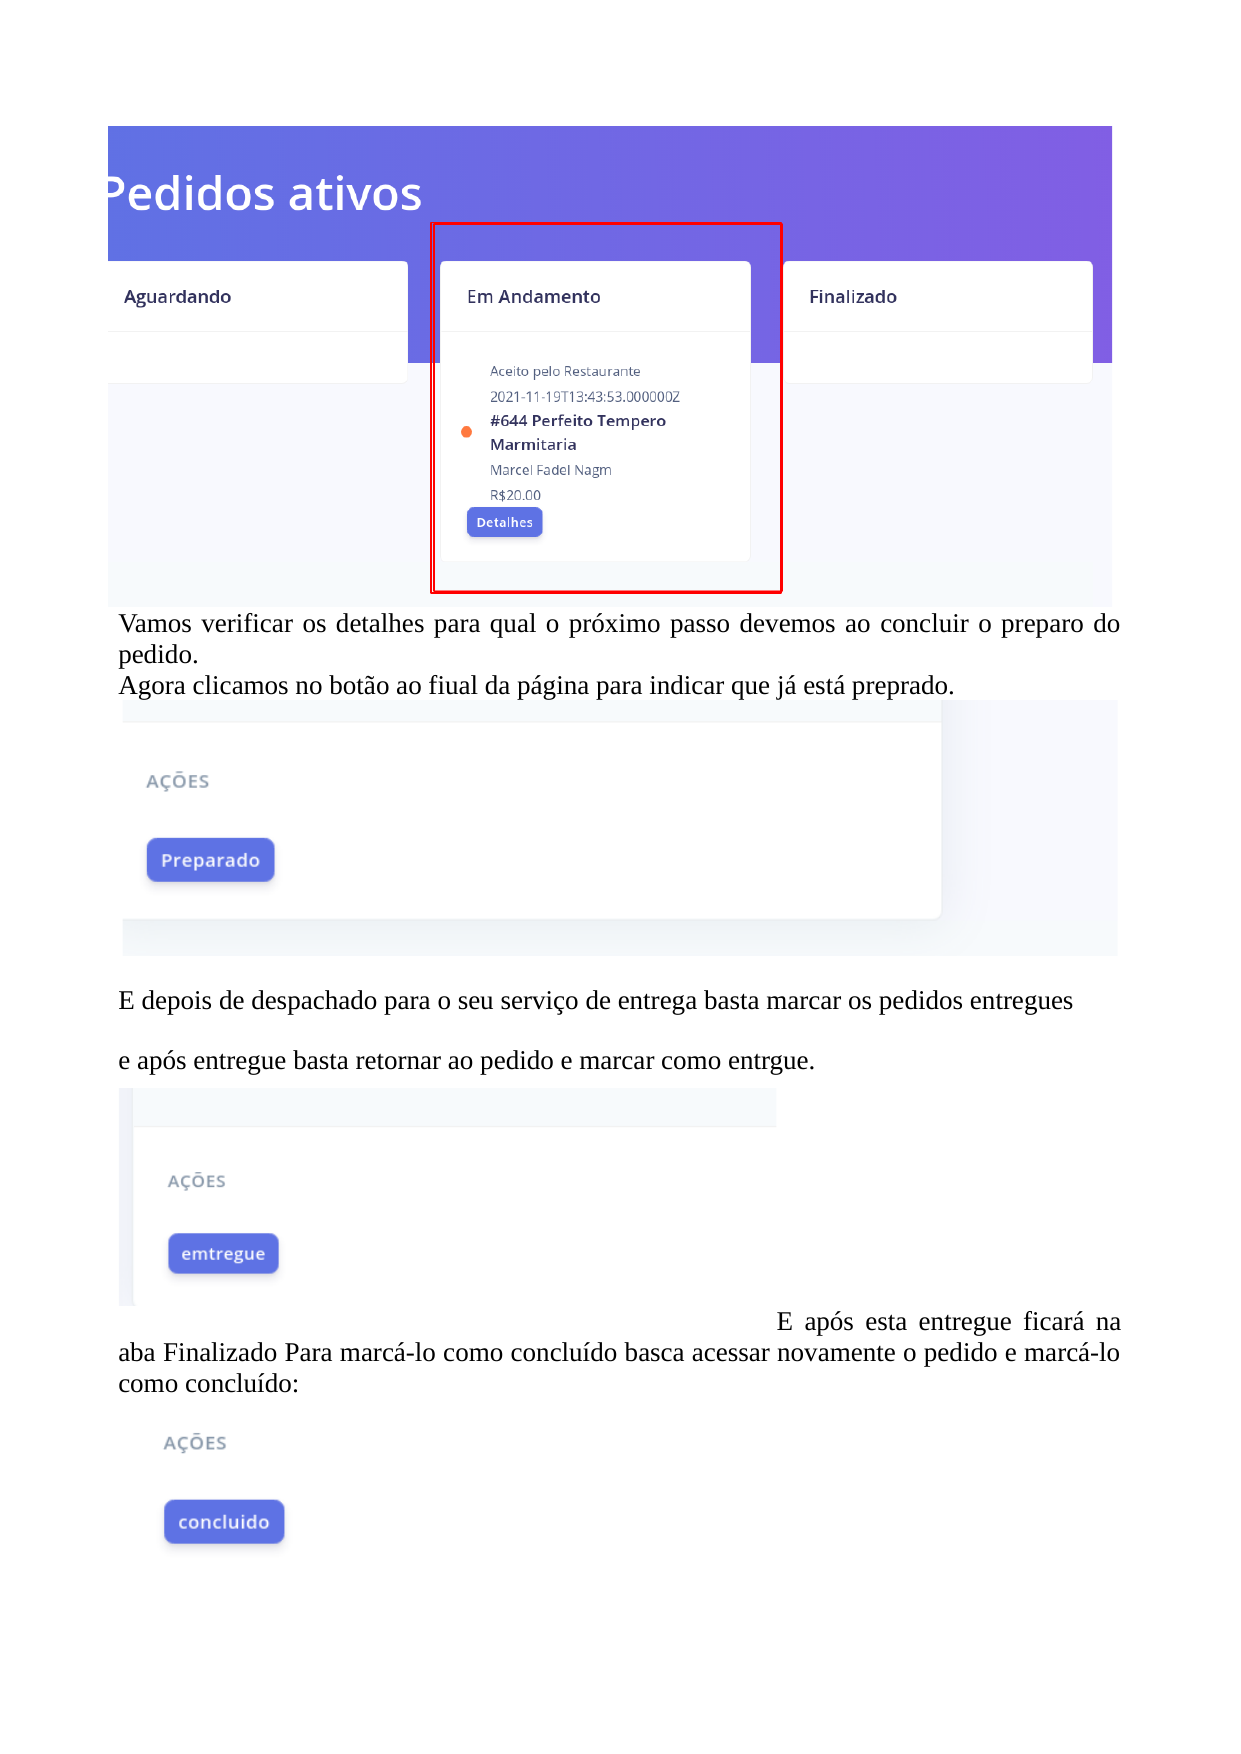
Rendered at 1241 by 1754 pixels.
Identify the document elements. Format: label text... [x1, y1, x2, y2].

picture [128, 1398, 525, 1574]
picture [108, 126, 1113, 607]
text E depois de despachado para o seu serviço de entrega basta marcar os pedidos entregues [118, 984, 1122, 1015]
picture [122, 700, 1118, 956]
picture [118, 1088, 777, 1306]
text Agora clicamos no botão ao fiual da página para indicar que já está preprado. [118, 669, 1122, 700]
text E após esta entregue ficará na aba Finalizado Para marcá-lo como concluído basca acessar novamente o pedido e marcá-lo como concluído: [118, 1305, 1122, 1398]
text Vamos verificar os detalhes para qual o próximo passo devemos ao concluir o preparo do pedido. [118, 118, 1122, 669]
text e após entregue basta retornar ao pedido e marcar como entrgue. [118, 1044, 1122, 1075]
